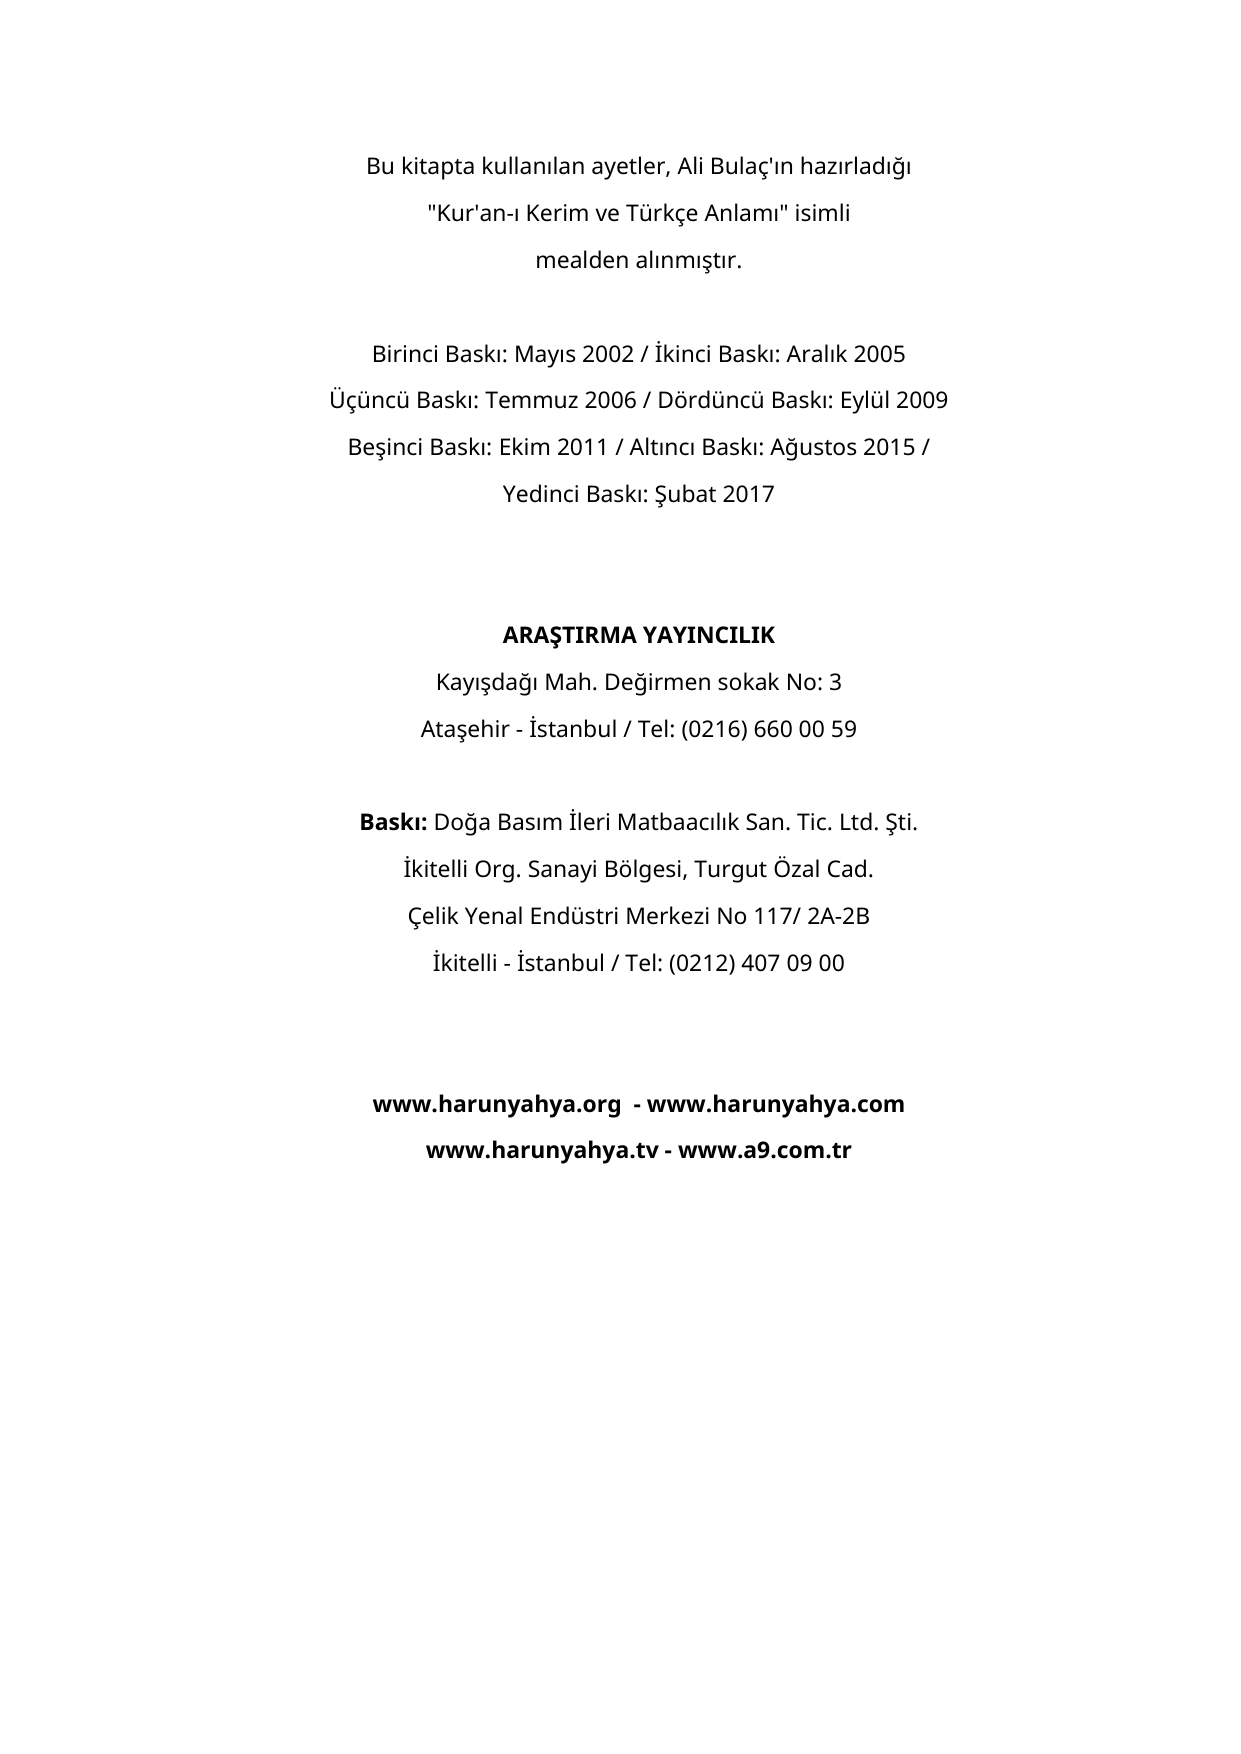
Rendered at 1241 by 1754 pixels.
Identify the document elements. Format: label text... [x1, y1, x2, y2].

text İkitelli - İstanbul / Tel: (0212) 407 09 00 [75, 947, 1165, 978]
text Kayışdağı Mah. Değirmen sokak No: 3 [75, 666, 1165, 697]
text Birinci Baskı: Mayıs 2002 / İkinci Baskı: Aralık 2005 [75, 337, 1165, 369]
text "Kur'an-ı Kerim ve Türkçe Anlamı" isimli [75, 197, 1165, 228]
text Yedinci Baskı: Şubat 2017 [75, 478, 1165, 509]
text Çelik Yenal Endüstri Merkezi No 117/ 2A-2B [75, 900, 1165, 931]
text www.harunyahya.tv - www.a9.com.tr [75, 1134, 1165, 1166]
text ARAŞTIRMA YAYINCILIK [75, 619, 1165, 650]
text Baskı: Doğa Basım İleri Matbaacılık San. Tic. Ltd. Şti. [75, 806, 1165, 837]
text www.harunyahya.org - www.harunyahya.com [75, 1087, 1165, 1119]
text Beşinci Baskı: Ekim 2011 / Altıncı Baskı: Ağustos 2015 / [75, 431, 1165, 462]
text Ataşehir - İstanbul / Tel: (0216) 660 00 59 [75, 712, 1165, 744]
text İkitelli Org. Sanayi Bölgesi, Turgut Özal Cad. [75, 853, 1165, 884]
text Üçüncü Baskı: Temmuz 2006 / Dördüncü Baskı: Eylül 2009 [75, 384, 1165, 416]
text Bu kitapta kullanılan ayetler, Ali Bulaç'ın hazırladığı [75, 150, 1165, 181]
text mealden alınmıştır. [75, 244, 1165, 275]
